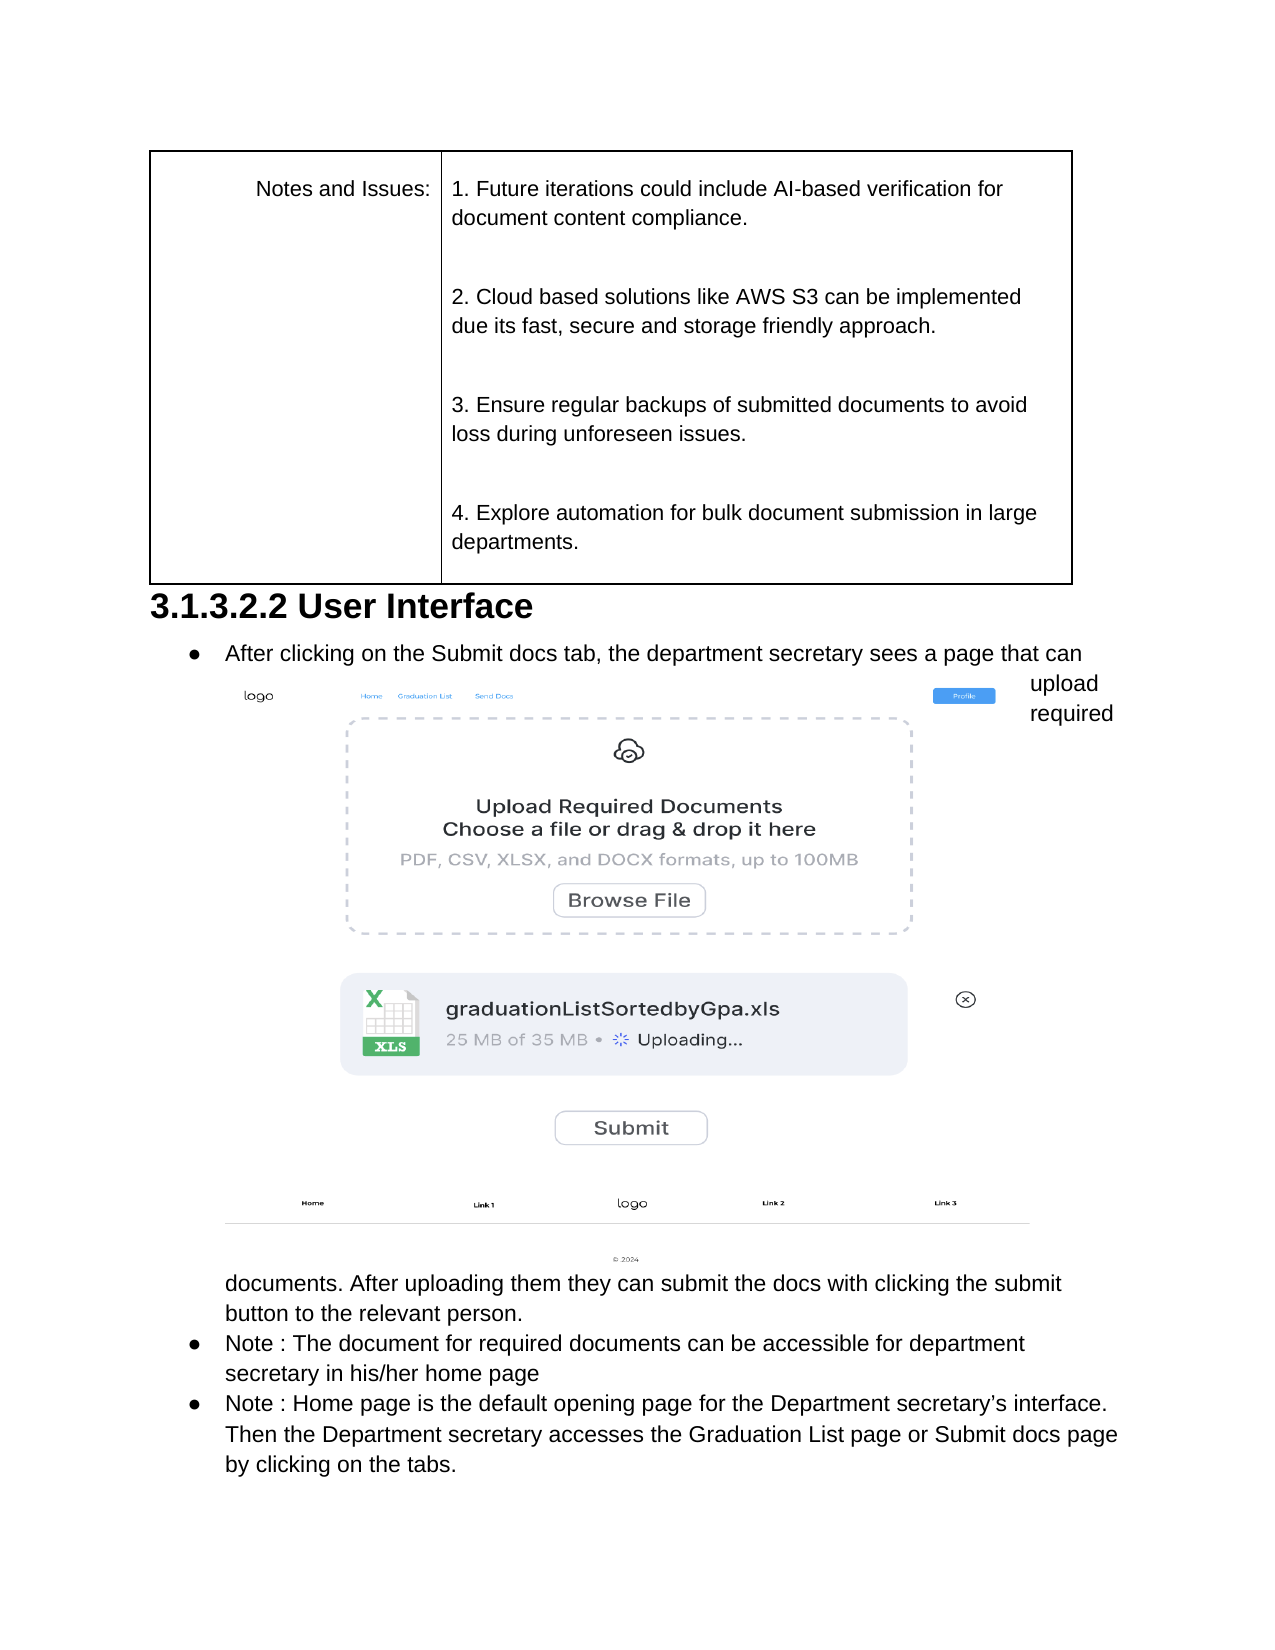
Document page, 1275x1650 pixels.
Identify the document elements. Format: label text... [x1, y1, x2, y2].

table_cell Notes and Issues: [151, 152, 441, 583]
list Note : Home page is the default opening page for the Department secretary’s interface. Then the Department secretary accesses the Graduation List page or Submit docs page by clicking on the tabs. [187, 1390, 1125, 1477]
subtitle 3.1.3.2.2 User Interface [150, 585, 1125, 626]
list Note : The document for required documents can be accessible for department secretary in his/her home page [187, 1330, 1125, 1387]
table_cell 1. Future iterations could include AI-based verification for document content compliance. 2. Cloud based solutions like AWS S3 can be implemented due its fast, secure and storage friendly approach. 3. Ensure regular backups of submitted documents to avoid loss during unforeseen issues. 4. Explore automation for bulk document submission in large departments. [442, 152, 1071, 583]
list After clicking on the Submit docs tab, the department secretary sees a page that can upload required documents. After uploading them they can submit the docs with clicking the submit button to the relevant person. [187, 640, 1125, 1326]
